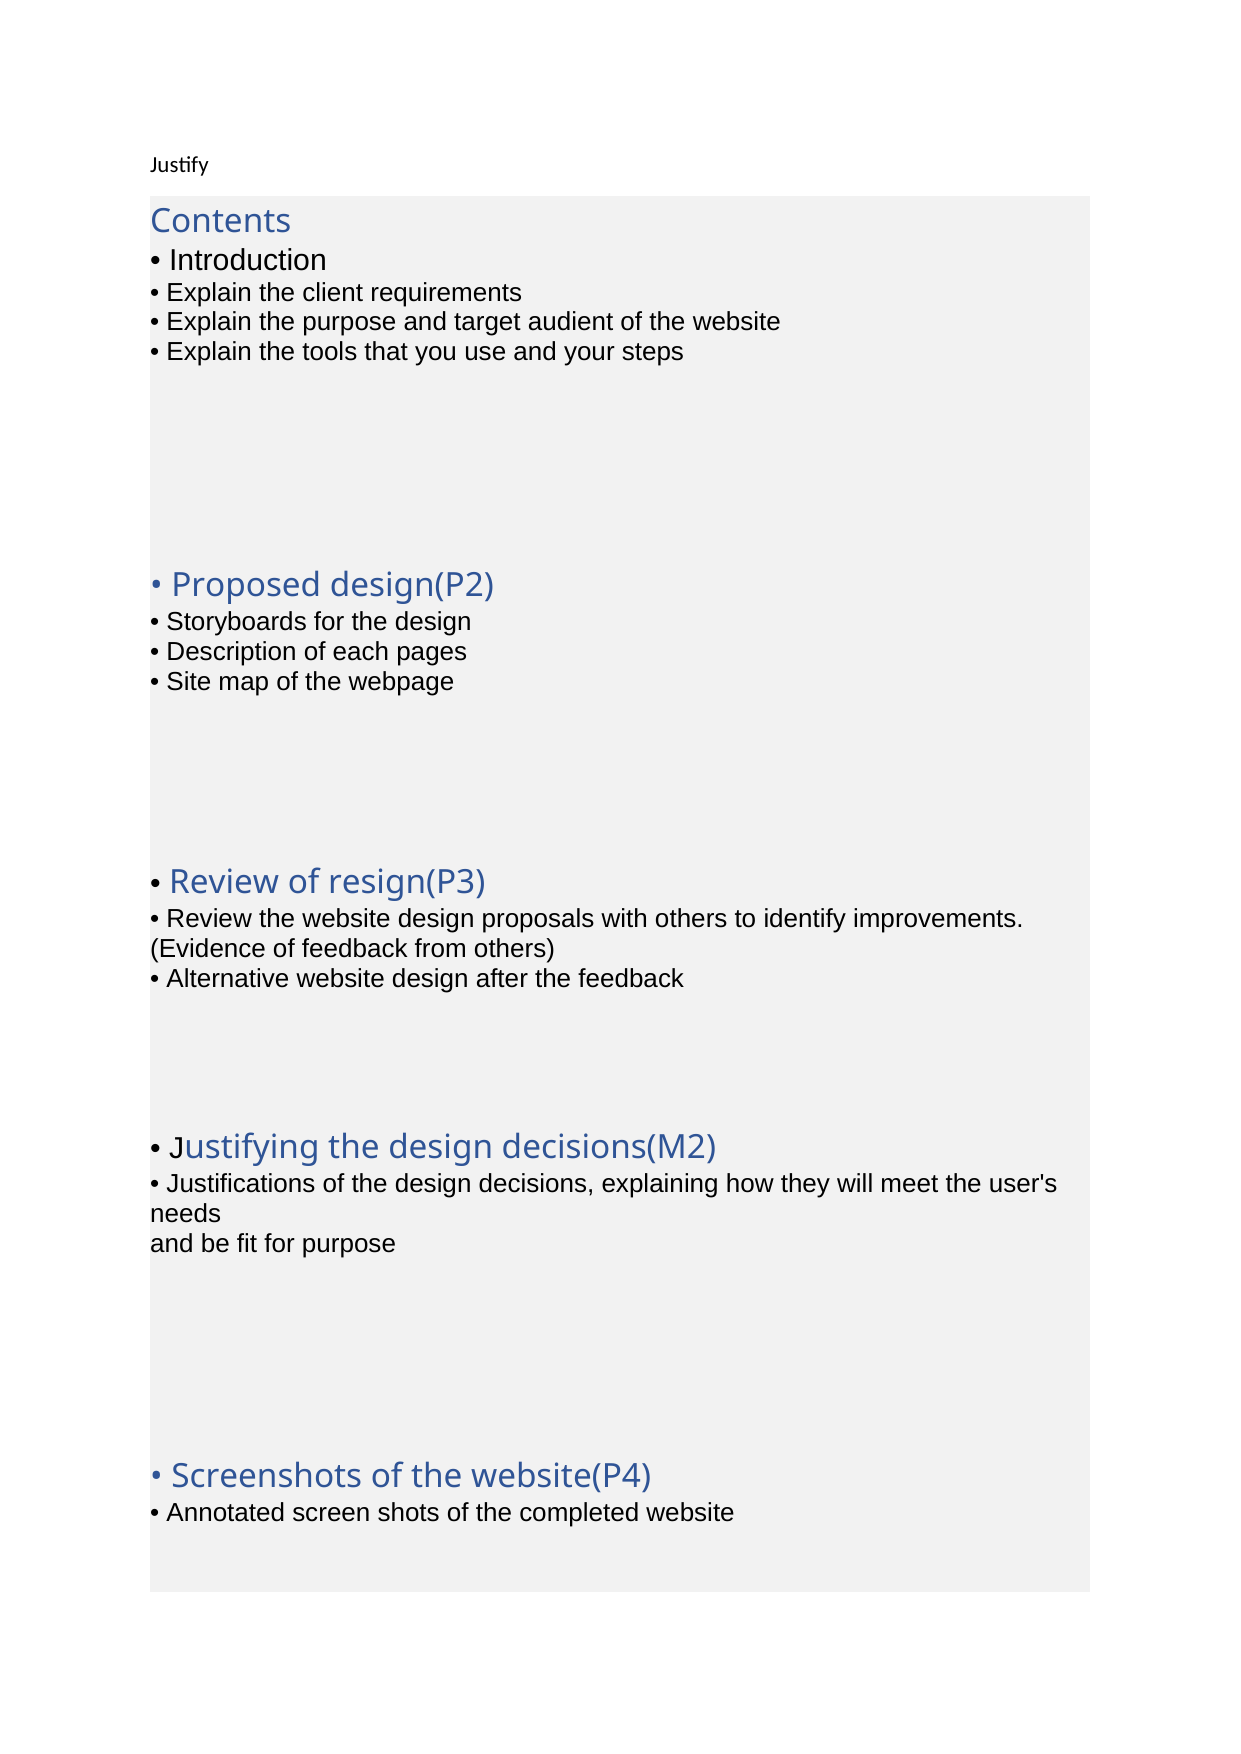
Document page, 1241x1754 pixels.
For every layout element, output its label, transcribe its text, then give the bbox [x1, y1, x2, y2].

text • Justifying the design decisions(M2) • Justifications of the design decisions, explaining how they will meet the user's needs and be fit for purpose [150, 1090, 1090, 1257]
text Contents • Introduction • Explain the client requirements • Explain the purpose and target audient of the website • Explain the tools that you use and your steps [150, 196, 1090, 366]
text • Review of resign(P3) • Review the website design proposals with others to identify improvements. (Evidence of feedback from others) • Alternative website design after the feedback [150, 825, 1090, 993]
text • Screenshots of the website(P4) • Annotated screen shots of the completed website [150, 1419, 1090, 1527]
text • Proposed design(P2) • Storyboards for the design • Description of each pages • Site map of the webpage [150, 528, 1090, 696]
text Justify [150, 150, 1090, 178]
